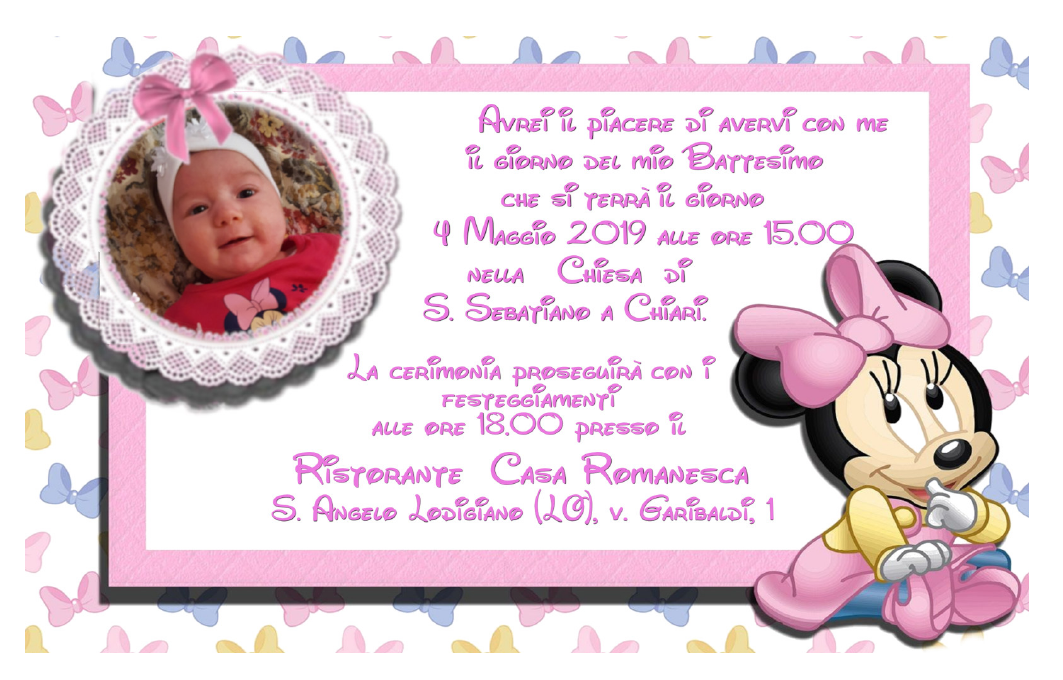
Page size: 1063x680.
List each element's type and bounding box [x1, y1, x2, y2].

picture [25, 36, 1029, 653]
